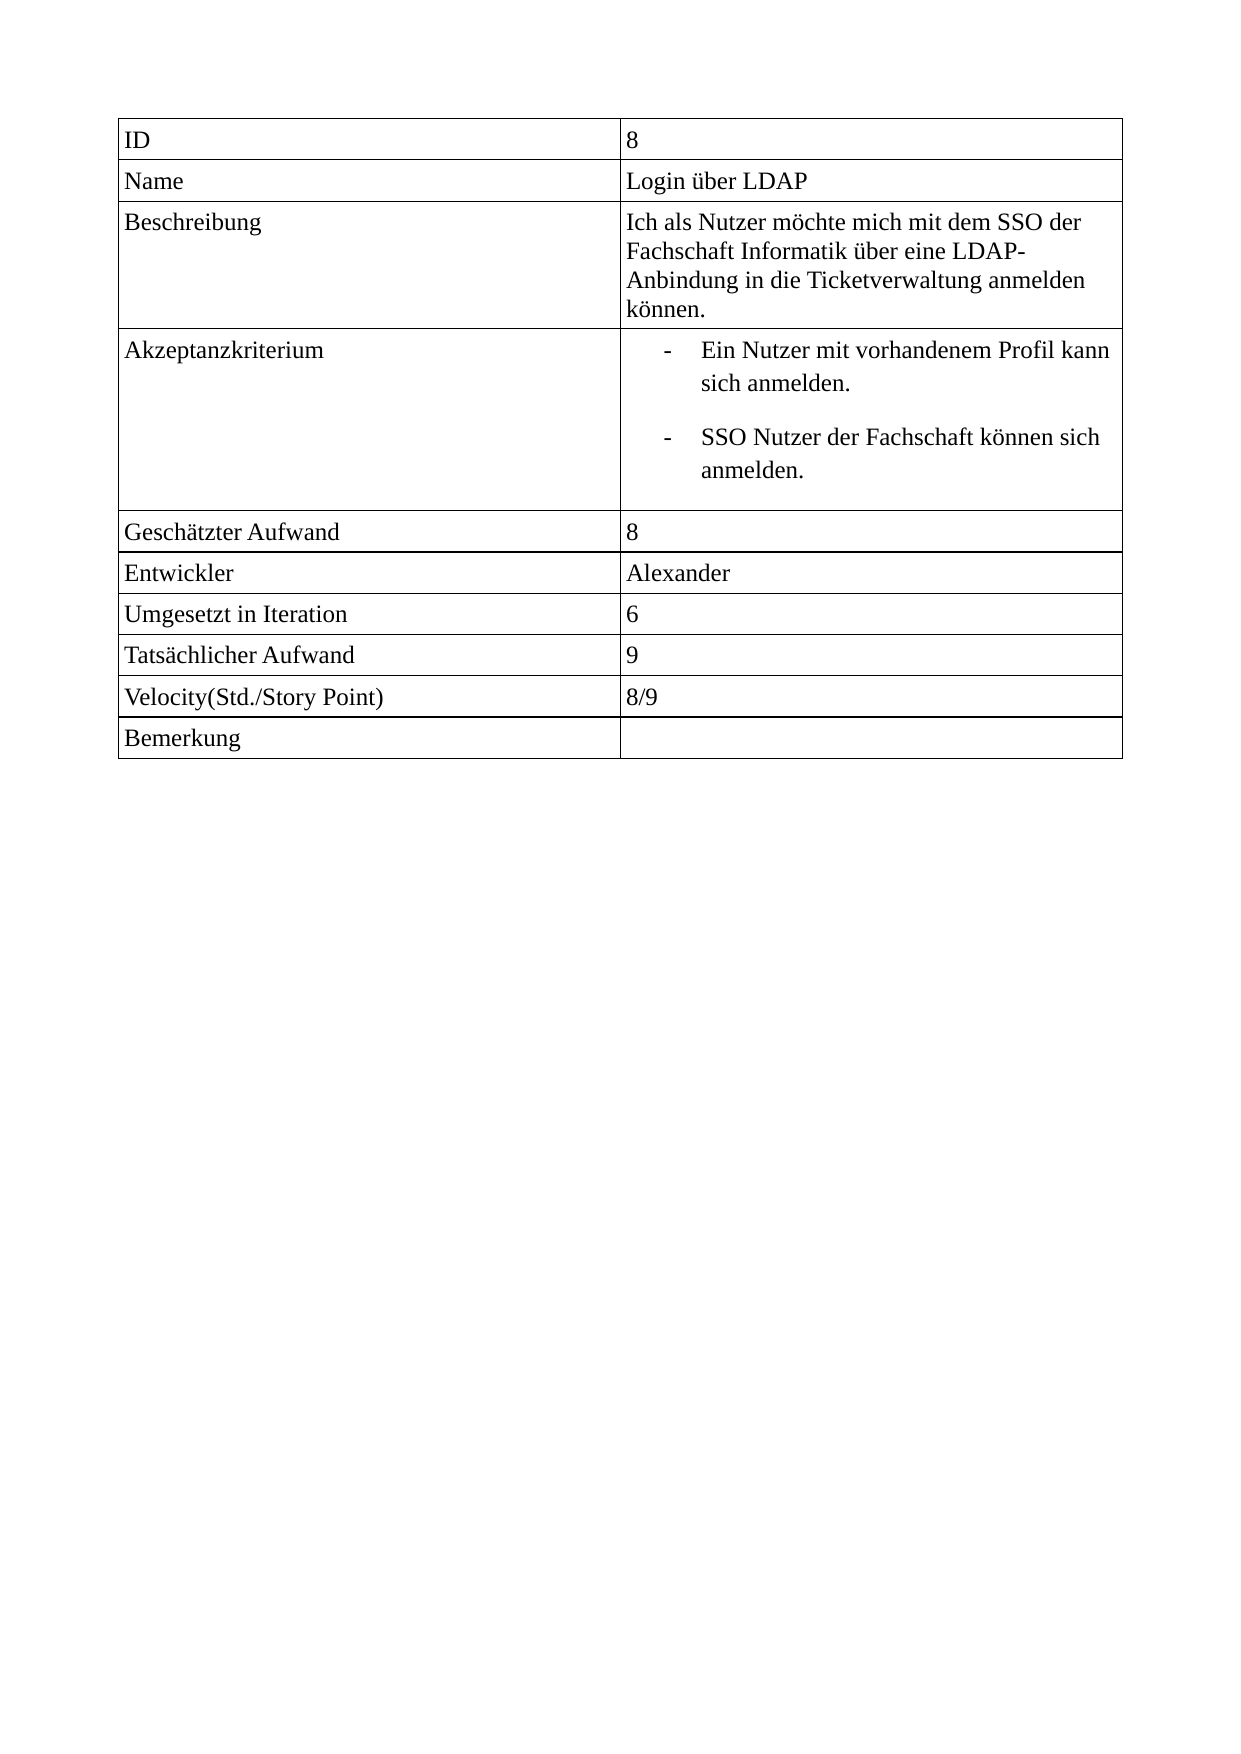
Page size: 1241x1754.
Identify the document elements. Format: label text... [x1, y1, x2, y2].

table_header 8 [621, 119, 1122, 159]
table_cell Entwickler [119, 553, 620, 593]
table_cell Name [119, 160, 620, 201]
table_cell 6 [621, 594, 1122, 634]
table_cell Beschreibung [119, 202, 620, 328]
table_cell [621, 718, 1122, 758]
table_cell Login über LDAP [621, 160, 1122, 201]
table_cell Ein Nutzer mit vorhandenem Profil kann sich anmelden. SSO Nutzer der Fachschaft können sich anmelden. [621, 329, 1122, 510]
table_cell Akzeptanzkriterium [119, 329, 620, 510]
table_cell Ich als Nutzer möchte mich mit dem SSO der Fachschaft Informatik über eine LDAP-Anbindung in die Ticketverwaltung anmelden können. [621, 202, 1122, 328]
table_cell Bemerkung [119, 718, 620, 758]
table_header ID [119, 119, 620, 159]
table_cell Tatsächlicher Aufwand [119, 635, 620, 675]
table_cell 8 [621, 511, 1122, 551]
table_cell Alexander [621, 553, 1122, 593]
table_cell Geschätzter Aufwand [119, 511, 620, 551]
table_cell 8/9 [621, 676, 1122, 716]
table_cell Umgesetzt in Iteration [119, 594, 620, 634]
table_cell Velocity(Std./Story Point) [119, 676, 620, 716]
table_cell 9 [621, 635, 1122, 675]
